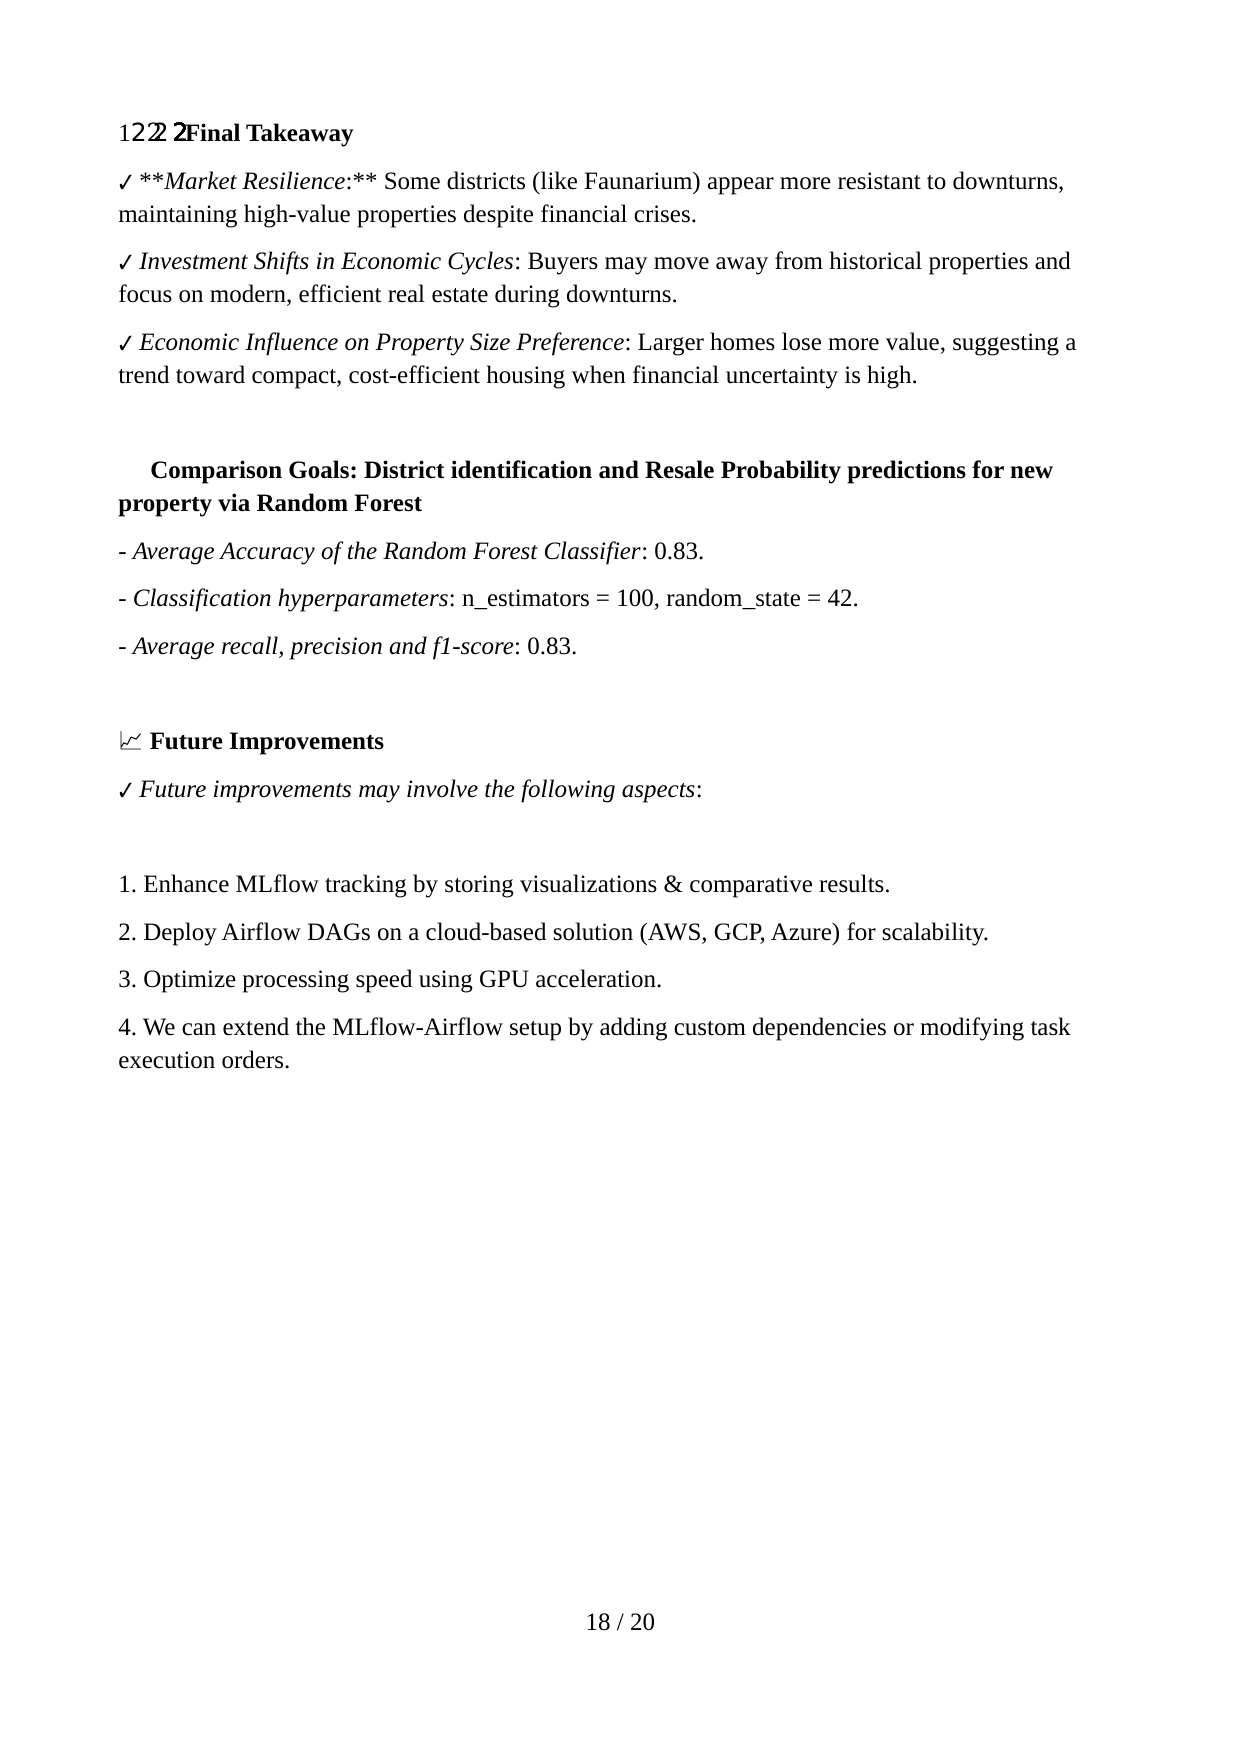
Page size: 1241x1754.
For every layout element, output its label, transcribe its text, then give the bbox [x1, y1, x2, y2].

text - Average recall, precision and f1-score: 0.83. [118, 631, 1122, 660]
text 12️⃣ 🚀 Final Takeaway [118, 118, 1122, 147]
text - Classification hyperparameters: n_estimators = 100, random_state = 42. [118, 583, 1122, 612]
text ✔ Future improvements may involve the following aspects: [118, 774, 1122, 803]
text 1. Enhance MLflow tracking by storing visualizations & comparative results. [118, 869, 1122, 898]
text 3. Optimize processing speed using GPU acceleration. [118, 964, 1122, 993]
text ✔ Investment Shifts in Economic Cycles: Buyers may move away from historical properties and focus on modern, efficient real estate during downturns. [118, 246, 1122, 308]
text ✔ **Market Resilience:** Some districts (like Faunarium) appear more resistant to downturns, maintaining high-value properties despite financial crises. [118, 166, 1122, 227]
text 📈 Future Improvements [118, 726, 1122, 755]
text - Average Accuracy of the Random Forest Classifier: 0.83. [118, 536, 1122, 564]
text ✔ Economic Influence on Property Size Preference: Larger homes lose more value, suggesting a trend toward compact, cost-efficient housing when financial uncertainty is high. [118, 327, 1122, 389]
text 2. Deploy Airflow DAGs on a cloud-based solution (AWS, GCP, Azure) for scalability. [118, 917, 1122, 945]
text 🔬 Comparison Goals: District identification and Resale Probability predictions for new property via Random Forest [118, 455, 1122, 517]
text 4. We can extend the MLflow-Airflow setup by adding custom dependencies or modifying task execution orders. [118, 1012, 1122, 1074]
